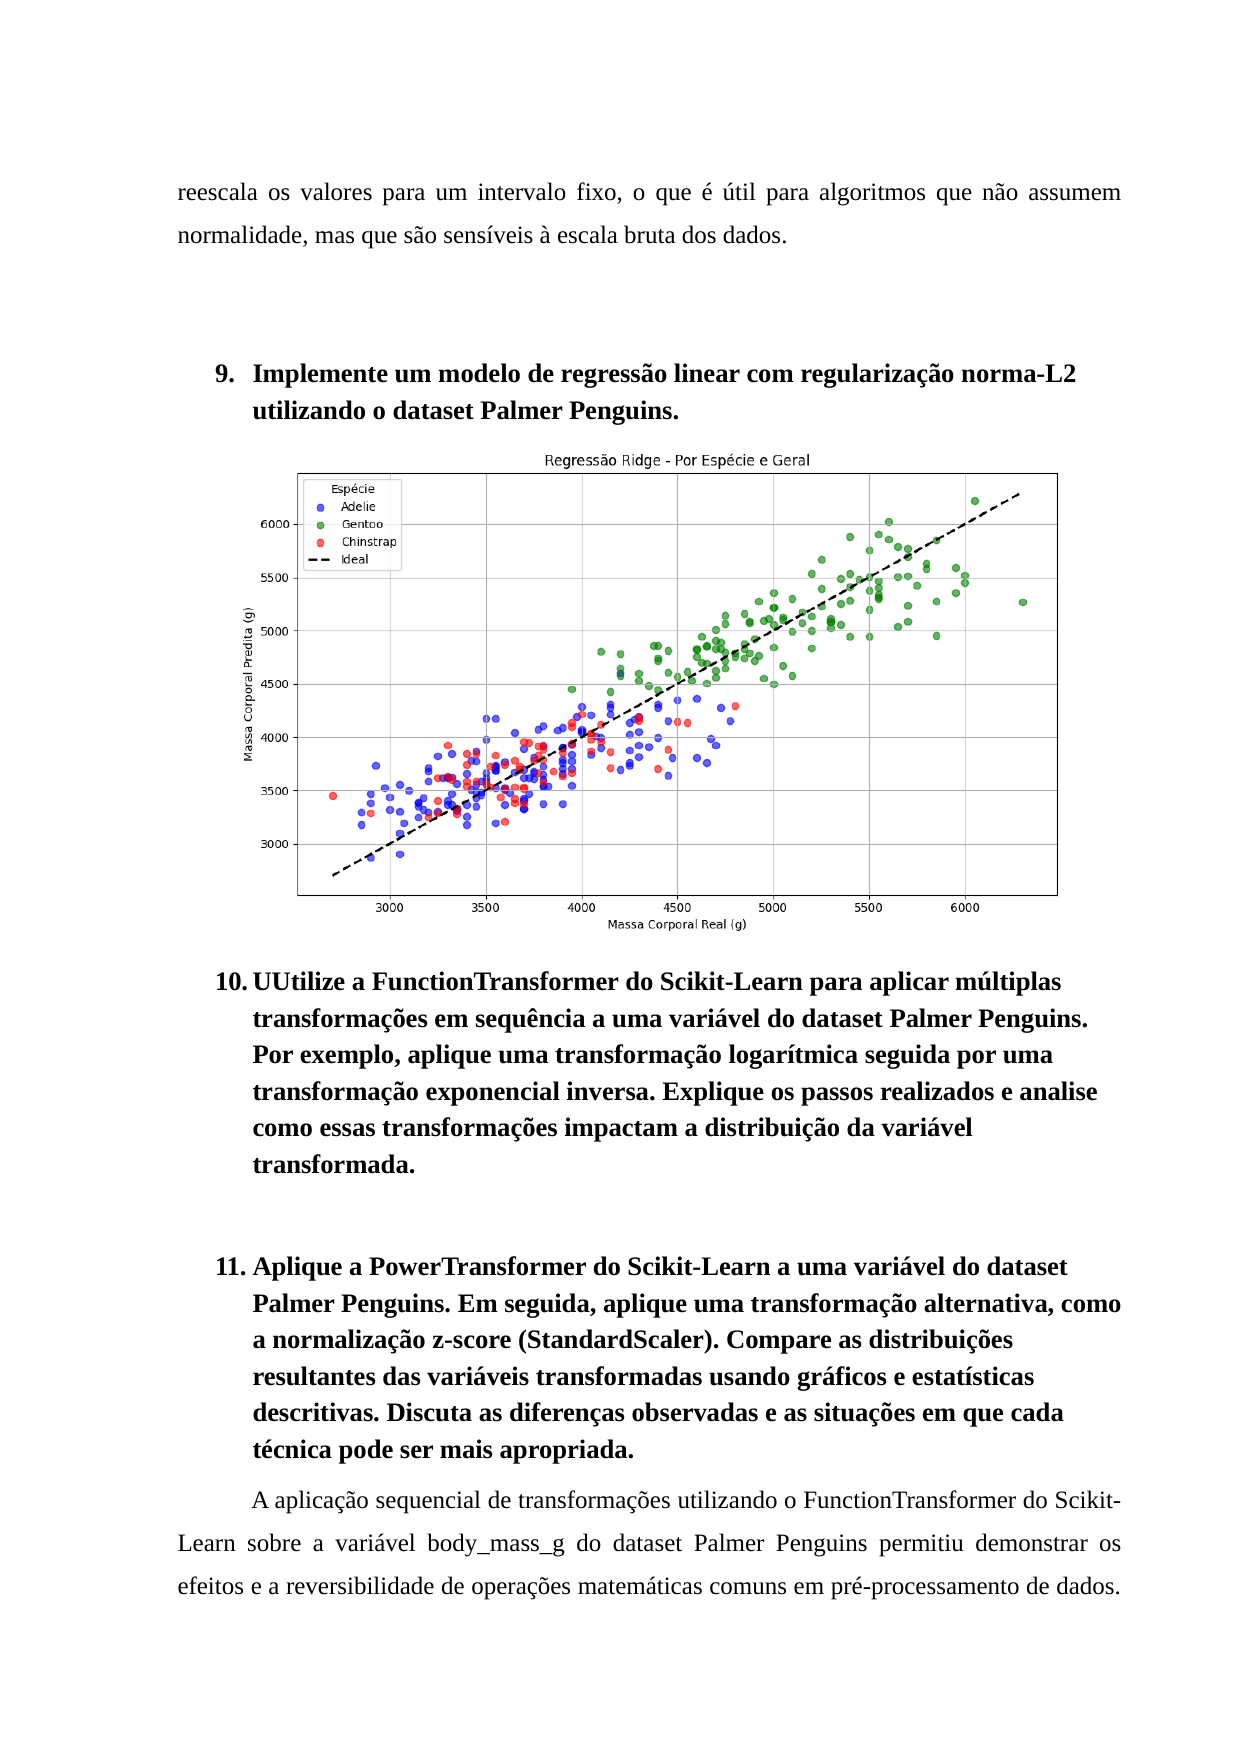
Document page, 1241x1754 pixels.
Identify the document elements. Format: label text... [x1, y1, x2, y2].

text A aplicação sequencial de transformações utilizando o FunctionTransformer do Scikit-Learn sobre a variável body_mass_g do dataset Palmer Penguins permitiu demonstrar os efeitos e a reversibilidade de operações matemáticas comuns em pré-processamento de dados. [177, 1485, 1122, 1600]
text reescala os valores para um intervalo fixo, o que é útil para algoritmos que não assumem normalidade, mas que são sensíveis à escala bruta dos dados. [177, 177, 1122, 249]
picture [236, 445, 1064, 939]
list Implemente um modelo de regressão linear com regularização norma-L2 utilizando o dataset Palmer Penguins. [215, 358, 1122, 425]
list UUtilize a FunctionTransformer do Scikit-Learn para aplicar múltiplas transformações em sequência a uma variável do dataset Palmer Penguins. Por exemplo, aplique uma transformação logarítmica seguida por uma transformação exponencial inversa. Explique os passos realizados e analise como essas transformações impactam a distribuição da variável transformada. [215, 497, 1122, 1179]
list Aplique a PowerTransformer do Scikit-Learn a uma variável do dataset Palmer Penguins. Em seguida, aplique uma transformação alternativa, como a normalização z-score (StandardScaler). Compare as distribuições resultantes das variáveis transformadas usando gráficos e estatísticas descritivas. Discuta as diferenças observadas e as situações em que cada técnica pode ser mais apropriada. [215, 1251, 1122, 1464]
